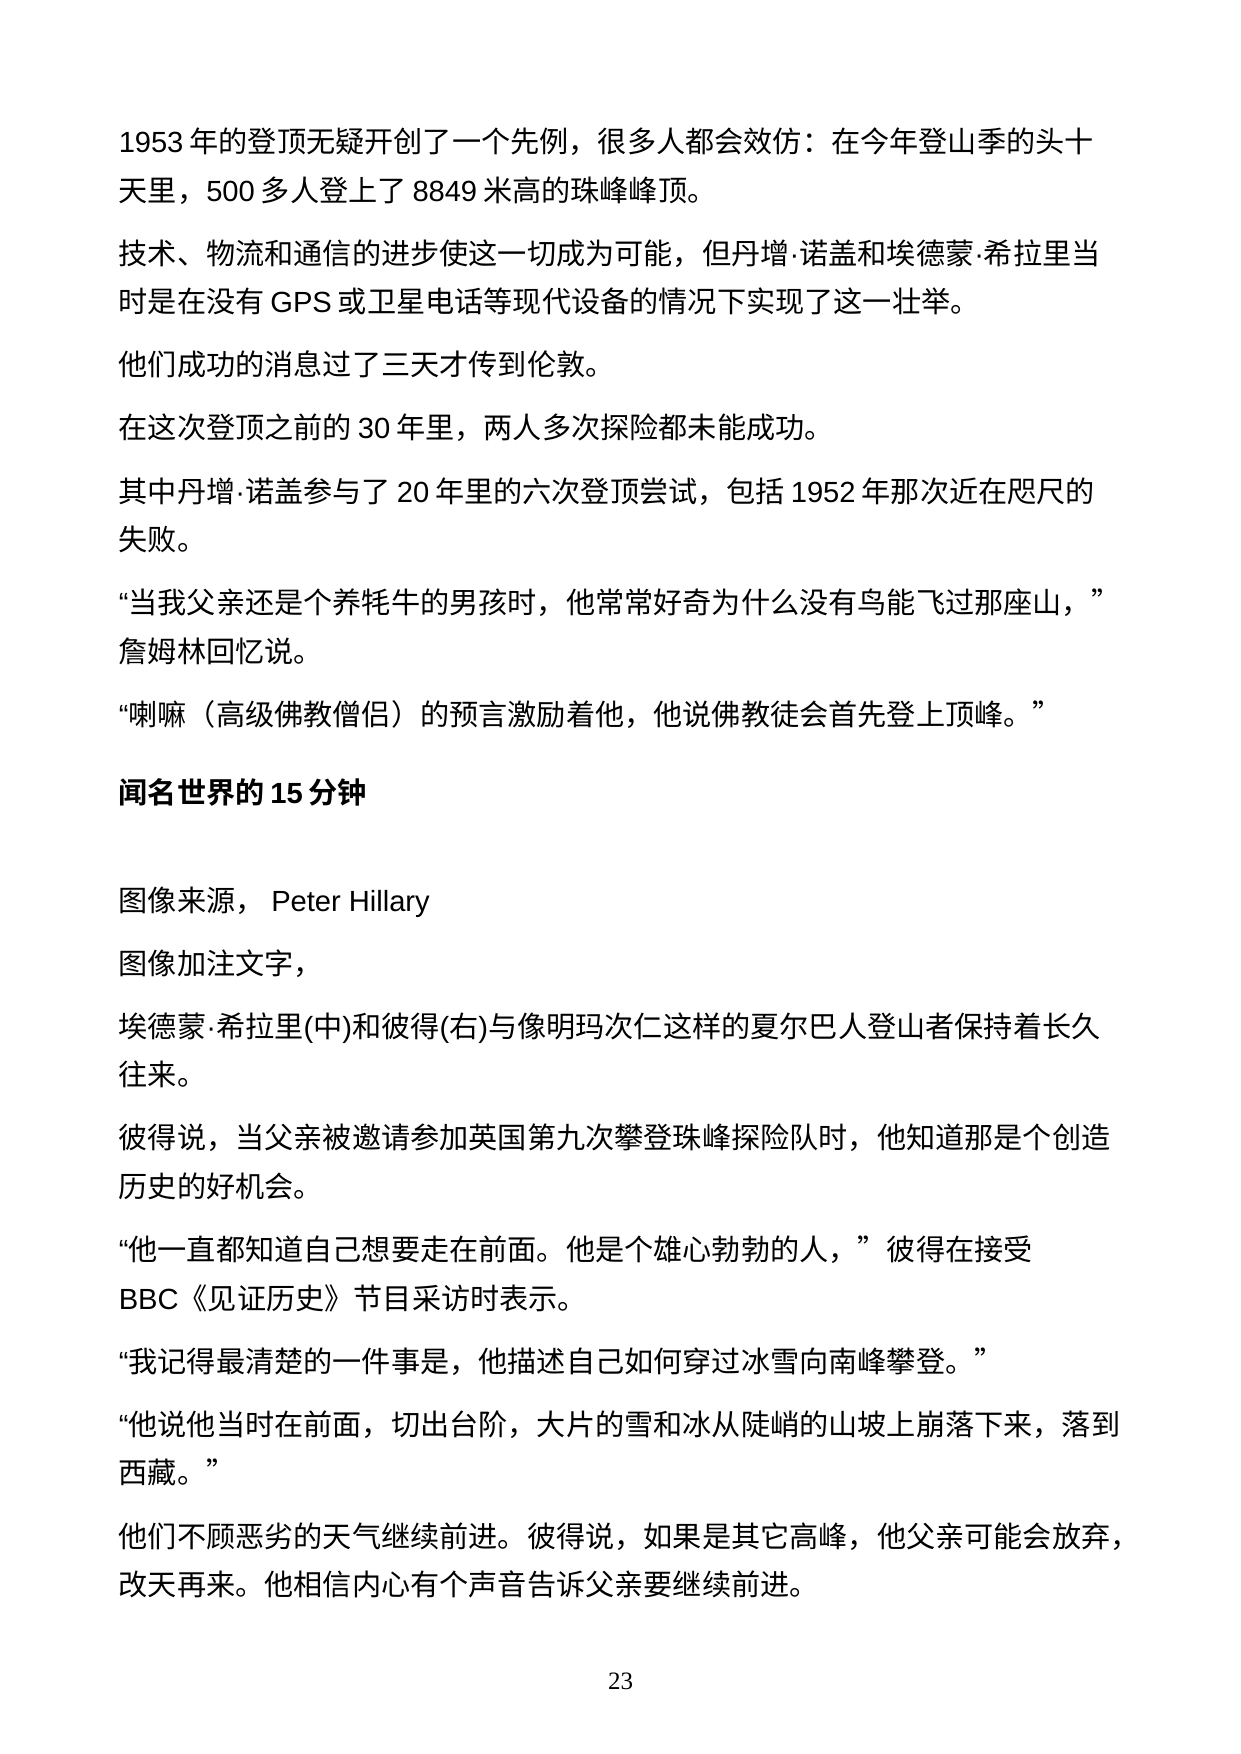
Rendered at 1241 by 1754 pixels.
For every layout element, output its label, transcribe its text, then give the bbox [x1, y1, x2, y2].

text 技术、物流和通信的进步使这一切成为可能，但丹增·诺盖和埃德蒙·希拉里当时是在没有GPS或卫星电话等现代设备的情况下实现了这一壮举。 [118, 230, 1122, 321]
text “他一直都知道自己想要走在前面。他是个雄心勃勃的人，”彼得在接受BBC《见证历史》节目采访时表示。 [118, 1227, 1122, 1317]
text “喇嘛（高级佛教僧侣）的预言激励着他，他说佛教徒会首先登上顶峰。” [118, 691, 1122, 734]
text 其中丹增·诺盖参与了20年里的六次登顶尝试，包括1952年那次近在咫尺的失败。 [118, 468, 1122, 559]
text “他说他当时在前面，切出台阶，大片的雪和冰从陡峭的山坡上崩落下来，落到西藏。” [118, 1401, 1122, 1492]
text 彼得说，当父亲被邀请参加英国第九次攀登珠峰探险队时，他知道那是个创造历史的好机会。 [118, 1115, 1122, 1206]
text 1953年的登顶无疑开创了一个先例，很多人都会效仿：在今年登山季的头十天里，500多人登上了8849米高的珠峰峰顶。 [118, 118, 1122, 209]
subtitle 闻名世界的15分钟 [118, 769, 1122, 811]
text 他们不顾恶劣的天气继续前进。彼得说，如果是其它高峰，他父亲可能会放弃，改天再来。他相信内心有个声音告诉父亲要继续前进。 [118, 1513, 1122, 1604]
text “当我父亲还是个养牦牛的男孩时，他常常好奇为什么没有鸟能飞过那座山，” 詹姆林回忆说。 [118, 580, 1122, 671]
text 图像加注文字， [118, 940, 1122, 982]
text “我记得最清楚的一件事是，他描述自己如何穿过冰雪向南峰攀登。” [118, 1338, 1122, 1381]
text 在这次登顶之前的30年里，两人多次探险都未能成功。 [118, 405, 1122, 447]
text 他们成功的消息过了三天才传到伦敦。 [118, 342, 1122, 384]
text 图像来源， Peter Hillary [118, 877, 1122, 919]
text 埃德蒙·希拉里(中)和彼得(右)与像明玛次仁这样的夏尔巴人登山者保持着长久往来。 [118, 1003, 1122, 1094]
